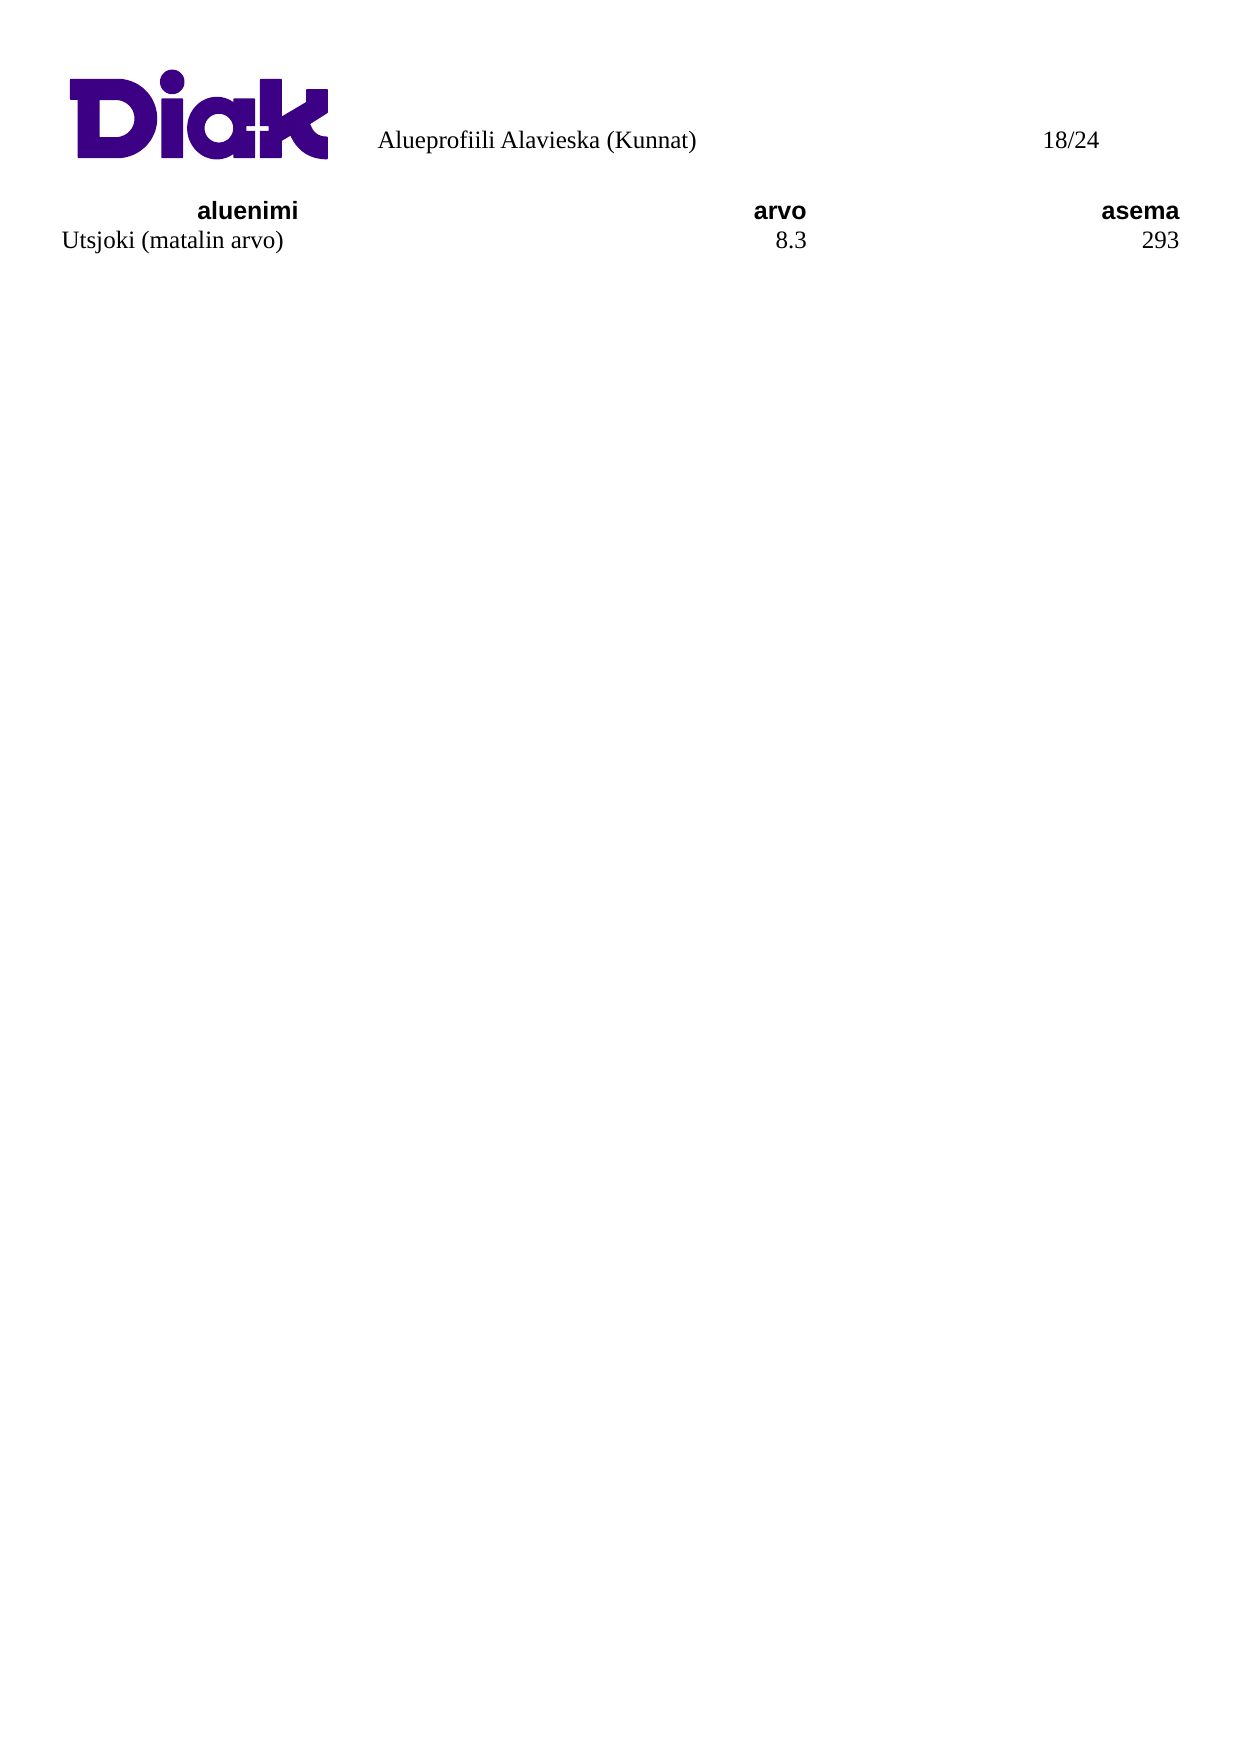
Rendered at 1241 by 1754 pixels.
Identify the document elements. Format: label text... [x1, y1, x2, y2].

table_cell Utsjoki (matalin arvo) [61, 225, 434, 254]
table_cell 293 [806, 225, 1179, 254]
table_header aluenimi [61, 196, 434, 225]
table_header arvo [434, 196, 806, 225]
table_header asema [806, 196, 1179, 225]
table_cell 8.3 [434, 225, 806, 254]
